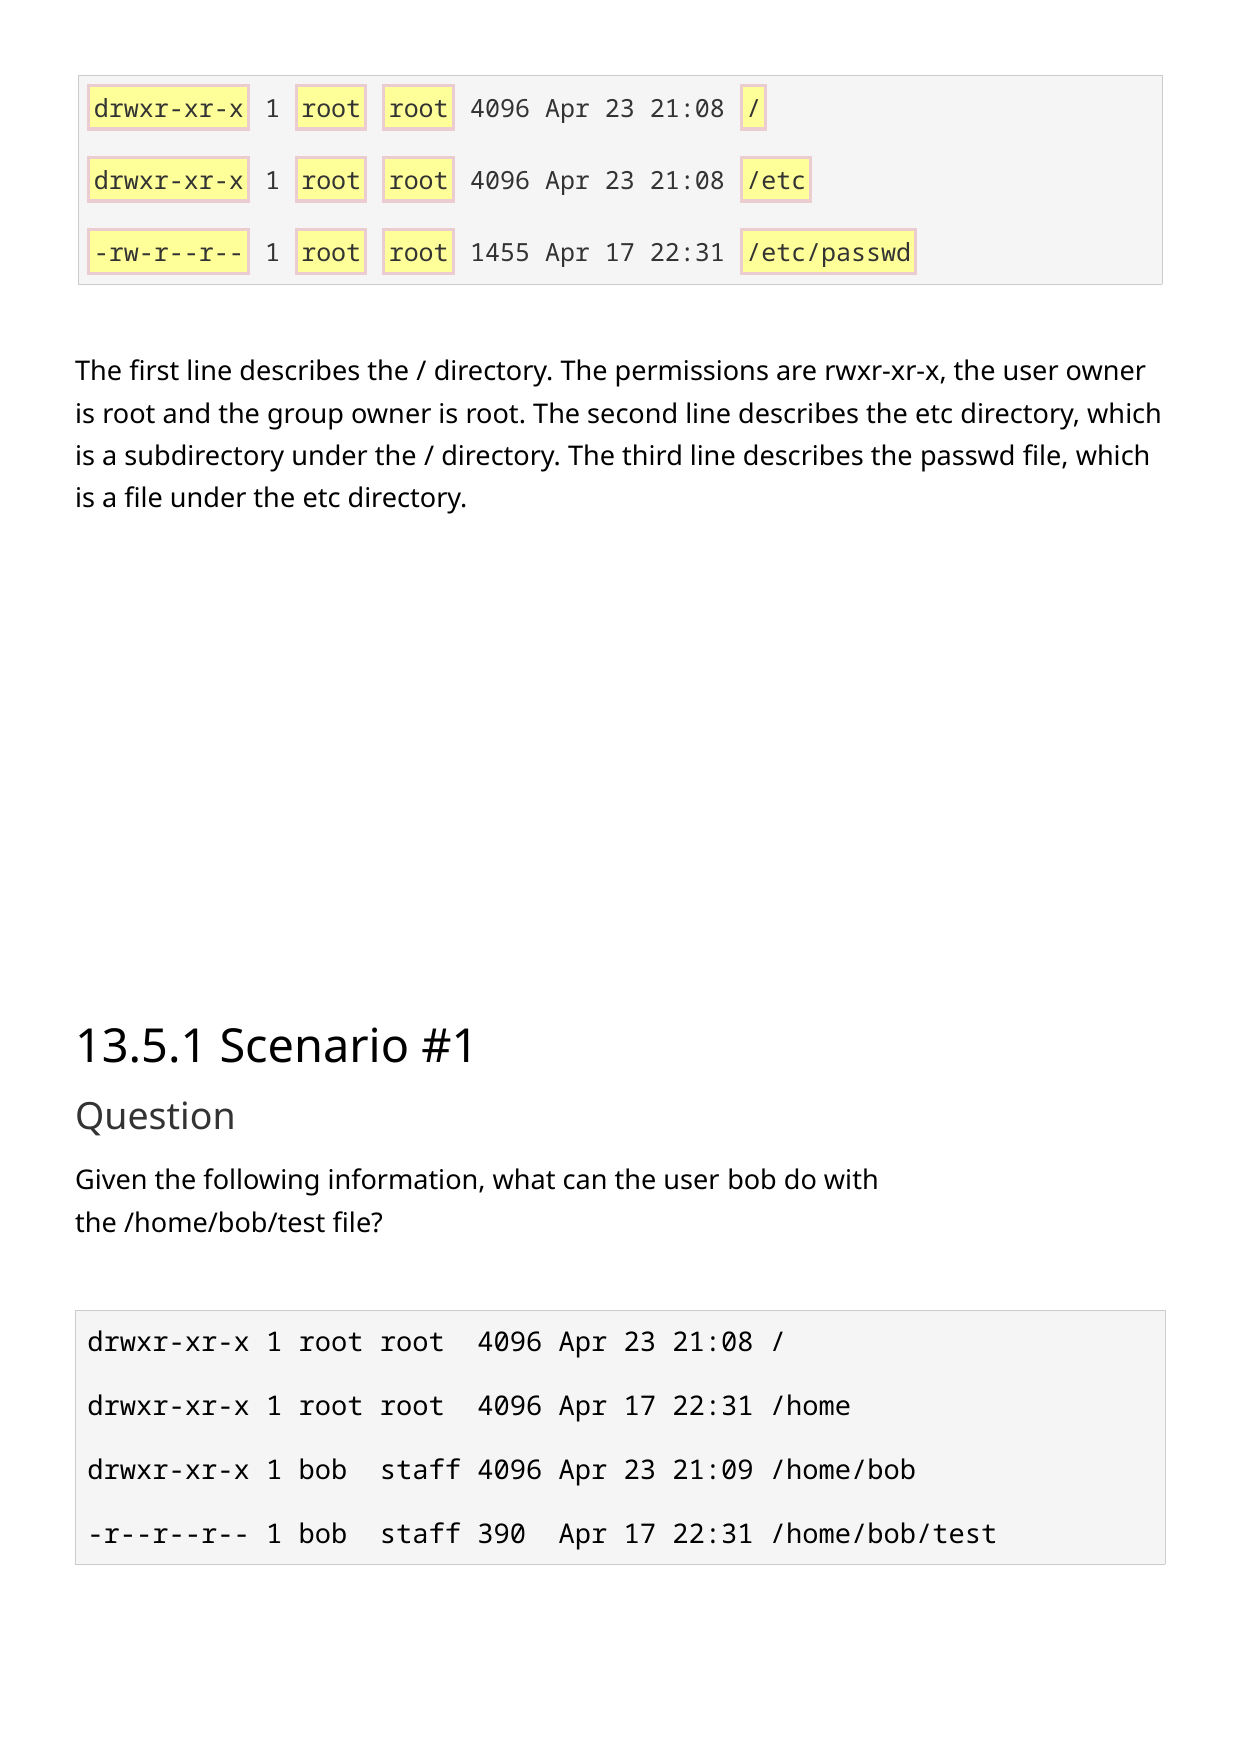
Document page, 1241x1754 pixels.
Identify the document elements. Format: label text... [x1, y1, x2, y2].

text drwxr-xr-x 1 root root 4096 Apr 23 21:08 /etc [79, 147, 1162, 203]
text drwxr-xr-x 1 root root 4096 Apr 17 22:31 /home [76, 1374, 1165, 1423]
text drwxr-xr-x 1 bob staff 4096 Apr 23 21:09 /home/bob [76, 1438, 1165, 1487]
text -r--r--r-- 1 bob staff 390 Apr 17 22:31 /home/bob/test [76, 1503, 1165, 1564]
text The first line describes the / directory. The permissions are rwxr-xr-x, the user owner is root and the group owner is root. The second line describes the etc directory, which is a subdirectory under the / directory. The third line describes the passwd file, which is a file under the etc directory. [75, 352, 1165, 516]
subtitle 13.5.1 Scenario #1 [75, 1013, 1165, 1076]
text drwxr-xr-x 1 root root 4096 Apr 23 21:08 / [76, 1311, 1165, 1359]
subtitle Question [75, 1089, 1165, 1140]
text -rw-r--r-- 1 root root 1455 Apr 17 22:31 /etc/passwd [79, 219, 1162, 284]
text Given the following information, what can the user bob do with the /home/bob/test file? [75, 1161, 1165, 1240]
text drwxr-xr-x 1 root root 4096 Apr 23 21:08 / [79, 76, 1162, 131]
